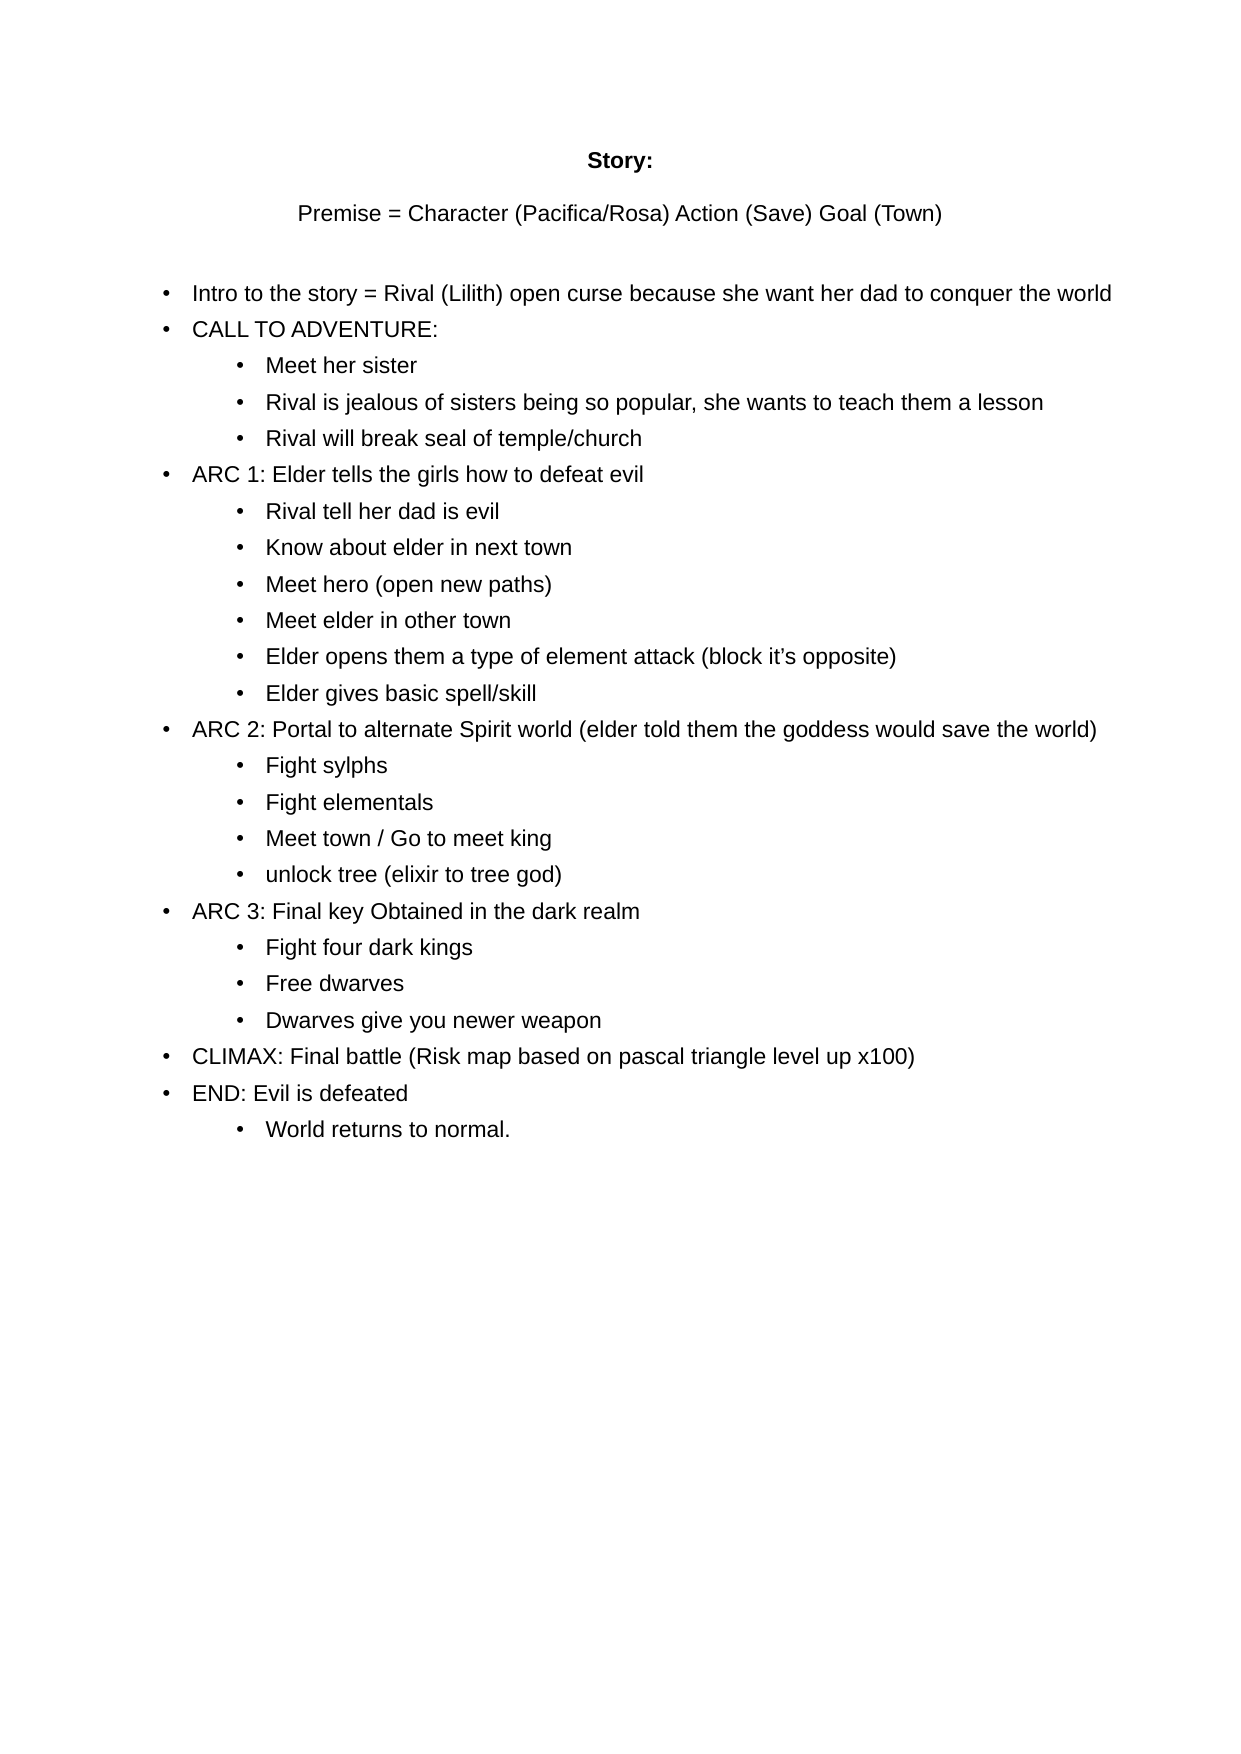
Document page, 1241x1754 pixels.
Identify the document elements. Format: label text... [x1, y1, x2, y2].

list Rival will break seal of temple/church [236, 425, 1122, 451]
list World returns to normal. [236, 1116, 1122, 1142]
list Free dwarves [236, 970, 1122, 997]
list Meet her sister [236, 352, 1122, 379]
list Intro to the story = Rival (Lilith) open curse because she want her dad to conquer the world [162, 280, 1122, 306]
list Fight sylphs [236, 752, 1122, 779]
list Elder opens them a type of element attack (block it’s opposite) [236, 643, 1122, 669]
list Rival is jealous of sisters being so popular, she wants to teach them a lesson [236, 389, 1122, 415]
list END: Evil is defeated [162, 1079, 1122, 1106]
list ARC 3: Final key Obtained in the dark realm [162, 898, 1122, 924]
list ARC 2: Portal to alternate Spirit world (elder told them the goddess would save the world) [162, 716, 1122, 742]
list ARC 1: Elder tells the girls how to defeat evil [162, 461, 1122, 488]
list unlock tree (elixir to tree god) [236, 861, 1122, 888]
list CLIMAX: Final battle (Risk map based on pascal triangle level up x100) [162, 1043, 1122, 1069]
text Story: Premise = Character (Pacifica/Rosa) Action (Save) Goal (Town) [118, 147, 1122, 226]
list Meet hero (open new paths) [236, 571, 1122, 597]
list Meet elder in other town [236, 607, 1122, 633]
list Know about elder in next town [236, 534, 1122, 561]
list Elder gives basic spell/skill [236, 679, 1122, 706]
list Rival tell her dad is evil [236, 498, 1122, 524]
list CALL TO ADVENTURE: [162, 316, 1122, 342]
list Fight elementals [236, 789, 1122, 815]
list Fight four dark kings [236, 934, 1122, 960]
list Meet town / Go to meet king [236, 825, 1122, 851]
list Dwarves give you newer weapon [236, 1007, 1122, 1033]
